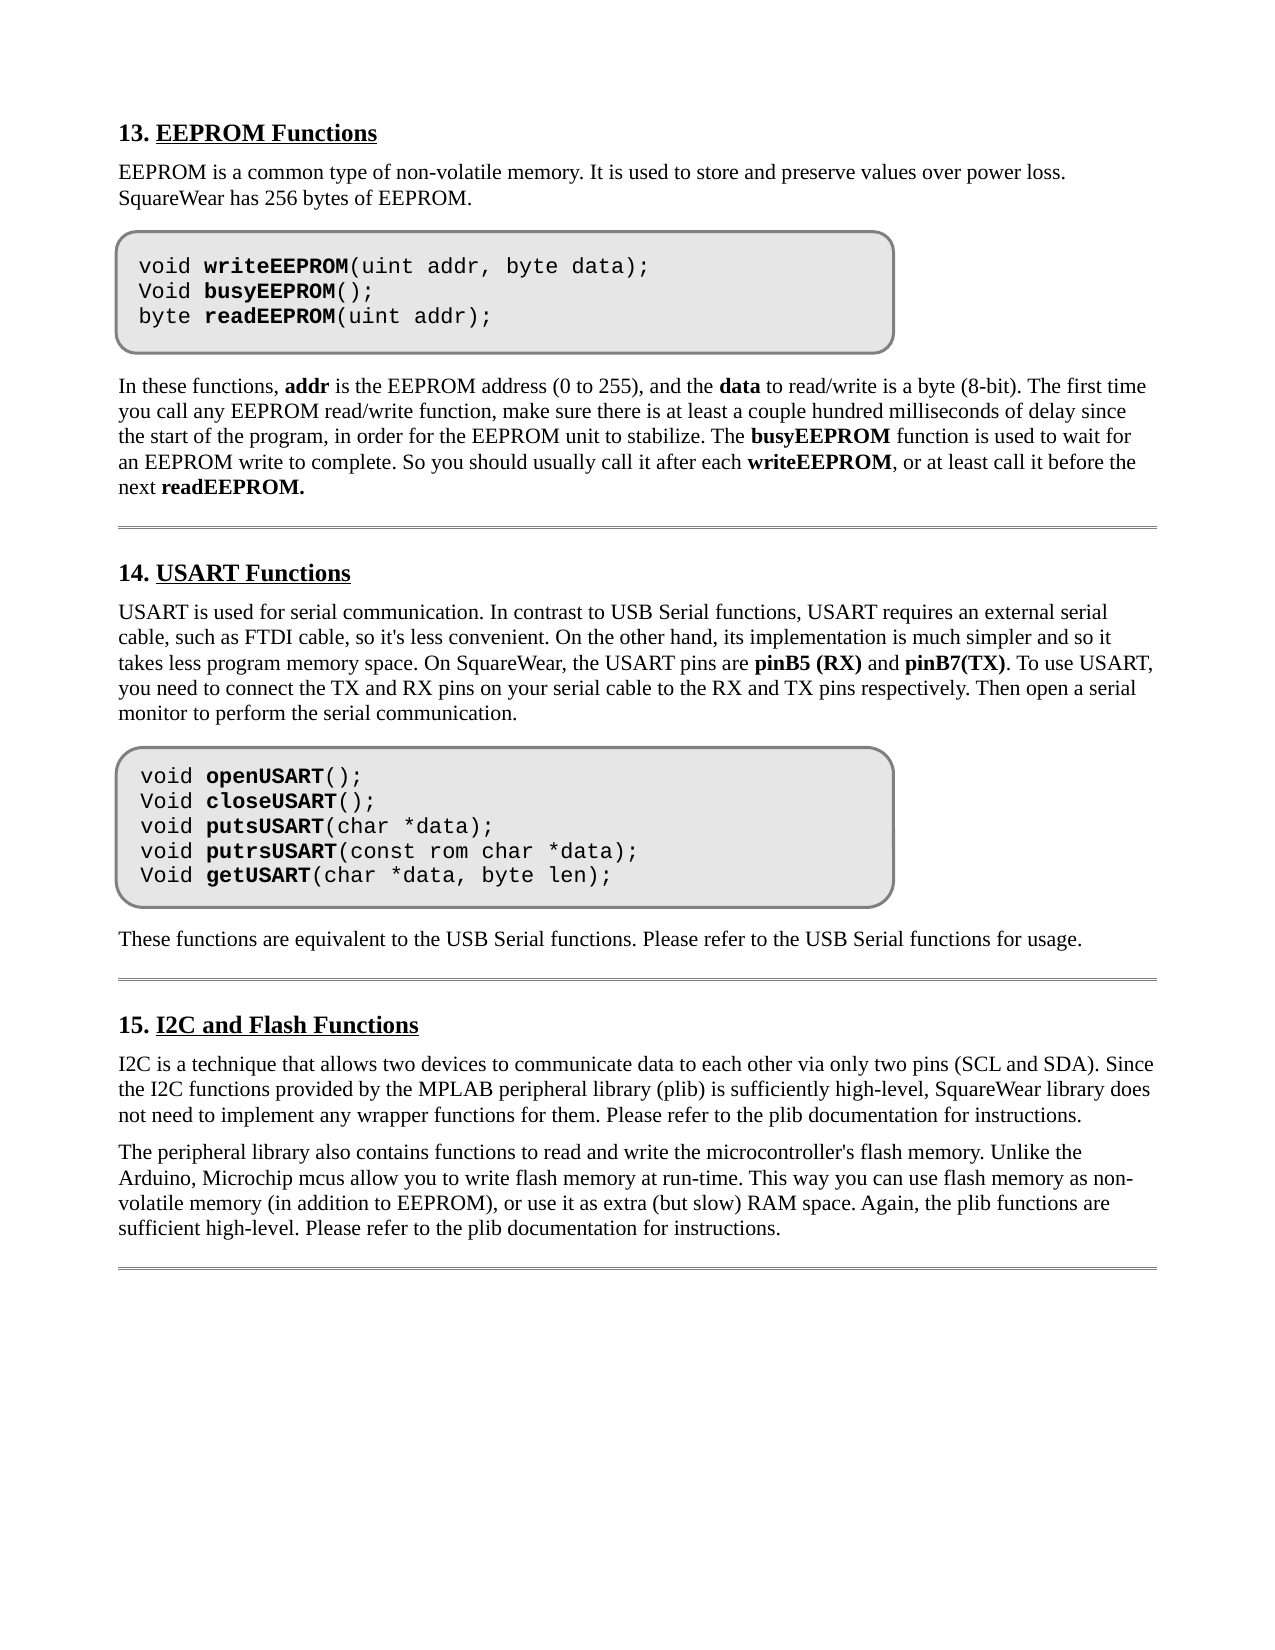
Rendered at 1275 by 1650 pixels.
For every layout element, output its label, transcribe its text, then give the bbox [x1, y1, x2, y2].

text The peripheral library also contains functions to read and write the microcontroller's flash memory. Unlike the Arduino, Microchip mcus allow you to write flash memory at run-time. This way you can use flash memory as non-volatile memory (in addition to EEPROM), or use it as extra (but slow) RAM space. Again, the plib functions are sufficient high-level. Please refer to the plib documentation for instructions. [118, 1139, 1157, 1240]
text In these functions, addr is the EEPROM address (0 to 255), and the data to read/write is a byte (8-bit). The first time you call any EEPROM read/write function, make sure there is at least a couple hundred milliseconds of delay since the start of the program, in order for the EEPROM unit to stabilize. The busyEEPROM function is used to wait for an EEPROM write to complete. So you should usually call it after each writeEEPROM, or at least call it before the next readEEPROM. [118, 373, 1157, 499]
text 15. I2C and Flash Functions [118, 1010, 1157, 1039]
text USART is used for serial communication. In contrast to USB Serial functions, USART requires an external serial cable, such as FTDI cable, so it's less convenient. On the other hand, its implementation is much simpler and so it takes less program memory space. On SquareWear, the USART pins are pinB5 (RX) and pinB7(TX). To use USART, you need to connect the TX and RX pins on your serial cable to the RX and TX pins respectively. Then open a serial monitor to perform the serial communication. [118, 599, 1157, 725]
text I2C is a technique that allows two devices to communicate data to each other via only two pins (SCL and SDA). Since the I2C functions provided by the MPLAB peripheral library (plib) is sufficiently high-level, SquareWear library does not need to implement any wrapper functions for them. Please refer to the plib documentation for instructions. [118, 1051, 1157, 1127]
text 14. USART Functions [118, 558, 1157, 587]
text EEPROM is a common type of non-volatile memory. It is used to store and preserve values over power loss. SquareWear has 256 bytes of EEPROM. [118, 159, 1157, 210]
text These functions are equivalent to the USB Serial functions. Please refer to the USB Serial functions for usage. [118, 926, 1157, 951]
text 13. EEPROM Functions [118, 118, 1157, 147]
